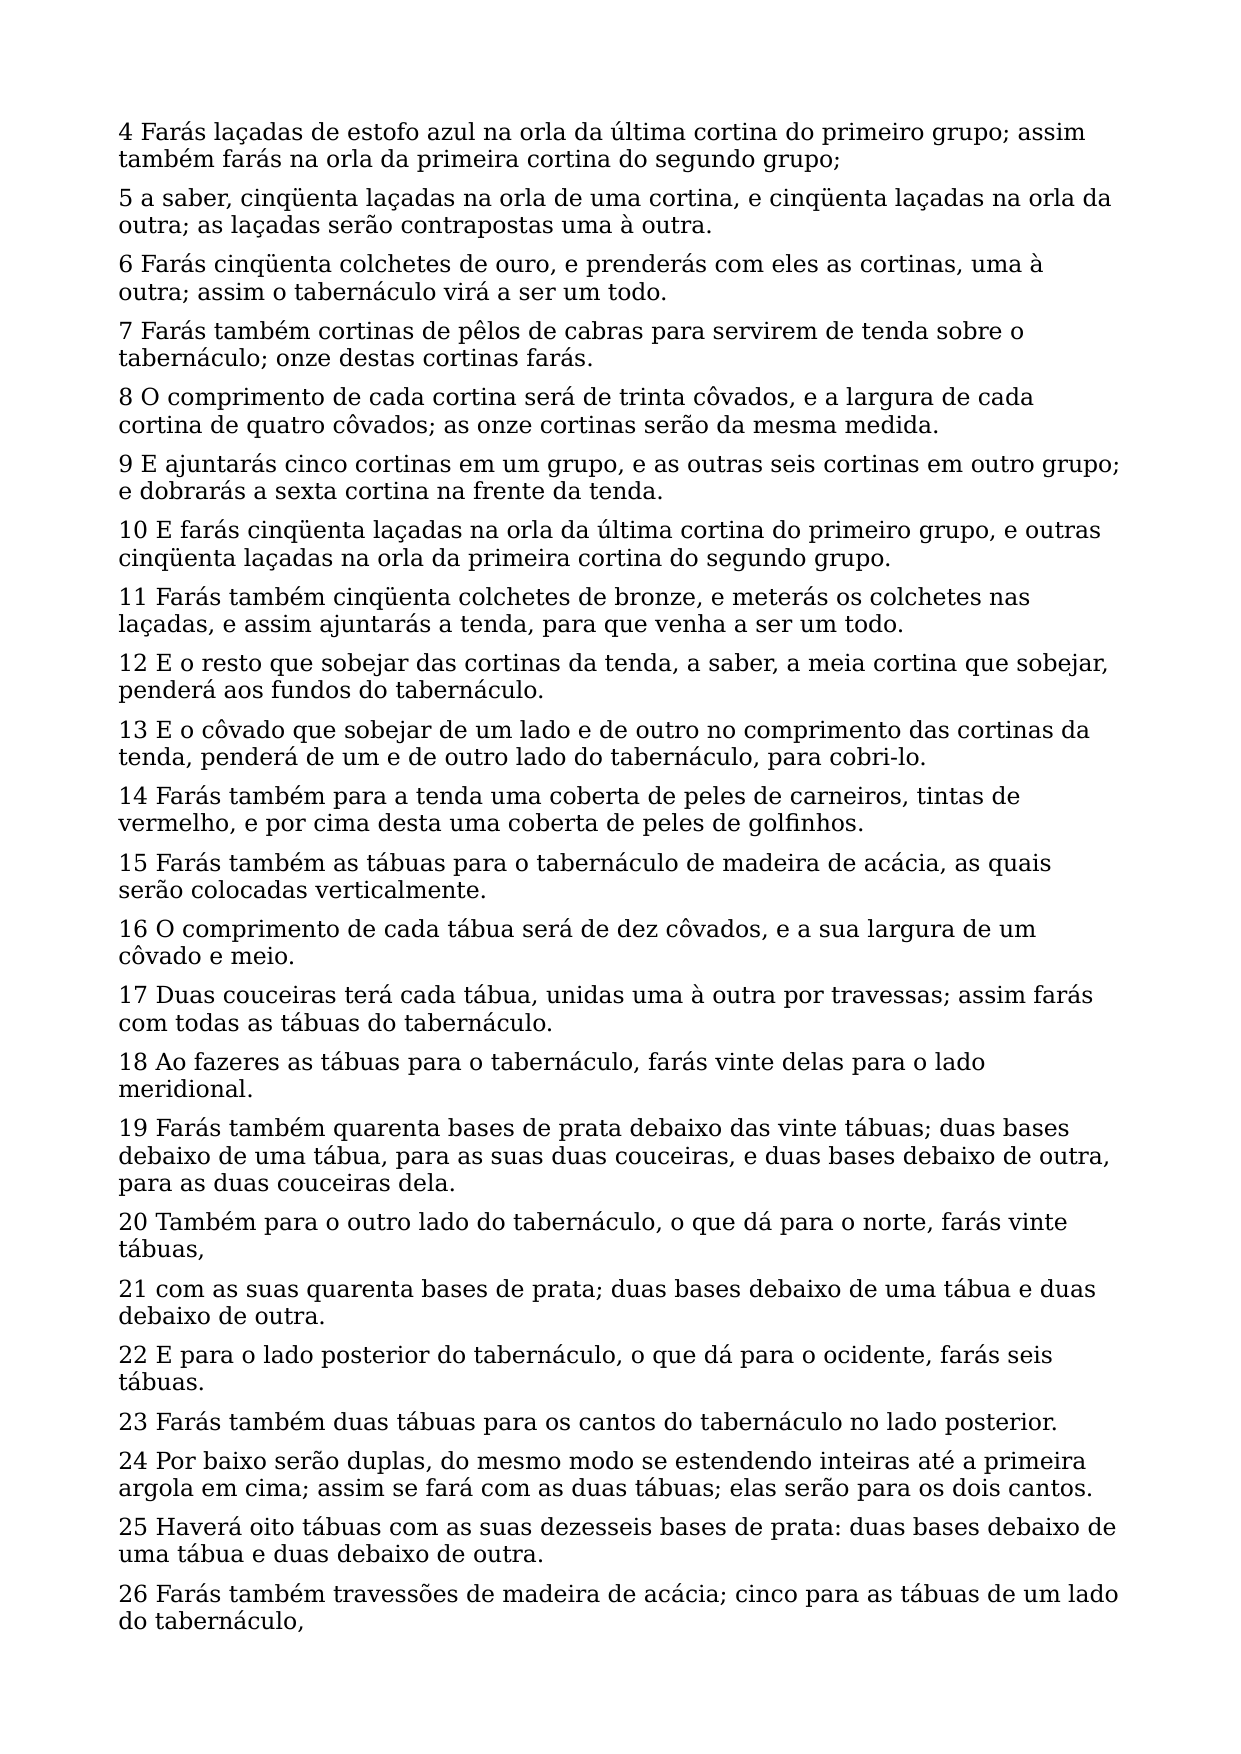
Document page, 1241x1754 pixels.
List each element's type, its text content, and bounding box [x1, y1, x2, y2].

text 7 Farás também cortinas de pêlos de cabras para servirem de tenda sobre o tabernáculo; onze destas cortinas farás. [118, 317, 1122, 372]
text 17 Duas couceiras terá cada tábua, unidas uma à outra por travessas; assim farás com todas as tábuas do tabernáculo. [118, 982, 1122, 1037]
text 14 Farás também para a tenda uma coberta de peles de carneiros, tintas de vermelho, e por cima desta uma coberta de peles de golfinhos. [118, 783, 1122, 837]
text 6 Farás cinqüenta colchetes de ouro, e prenderás com eles as cortinas, uma à outra; assim o tabernáculo virá a ser um todo. [118, 251, 1122, 306]
text 18 Ao fazeres as tábuas para o tabernáculo, farás vinte delas para o lado meridional. [118, 1048, 1122, 1103]
text 20 Também para o outro lado do tabernáculo, o que dá para o norte, farás vinte tábuas, [118, 1209, 1122, 1263]
text 24 Por baixo serão duplas, do mesmo modo se estendendo inteiras até a primeira argola em cima; assim se fará com as duas tábuas; elas serão para os dois cantos. [118, 1447, 1122, 1502]
text 15 Farás também as tábuas para o tabernáculo de madeira de acácia, as quais serão colocadas verticalmente. [118, 849, 1122, 904]
text 4 Farás laçadas de estofo azul na orla da última cortina do primeiro grupo; assim também farás na orla da primeira cortina do segundo grupo; [118, 118, 1122, 173]
text 9 E ajuntarás cinco cortinas em um grupo, e as outras seis cortinas em outro grupo; e dobrarás a sexta cortina na frente da tenda. [118, 450, 1122, 505]
text 10 E farás cinqüenta laçadas na orla da última cortina do primeiro grupo, e outras cinqüenta laçadas na orla da primeira cortina do segundo grupo. [118, 517, 1122, 571]
text 19 Farás também quarenta bases de prata debaixo das vinte tábuas; duas bases debaixo de uma tábua, para as suas duas couceiras, e duas bases debaixo de outra, para as duas couceiras dela. [118, 1115, 1122, 1197]
text 12 E o resto que sobejar das cortinas da tenda, a saber, a meia cortina que sobejar, penderá aos fundos do tabernáculo. [118, 650, 1122, 704]
text 5 a saber, cinqüenta laçadas na orla de uma cortina, e cinqüenta laçadas na orla da outra; as laçadas serão contrapostas uma à outra. [118, 184, 1122, 239]
text 21 com as suas quarenta bases de prata; duas bases debaixo de uma tábua e duas debaixo de outra. [118, 1275, 1122, 1330]
text 16 O comprimento de cada tábua será de dez côvados, e a sua largura de um côvado e meio. [118, 916, 1122, 970]
text 25 Haverá oito tábuas com as suas dezesseis bases de prata: duas bases debaixo de uma tábua e duas debaixo de outra. [118, 1514, 1122, 1568]
text 8 O comprimento de cada cortina será de trinta côvados, e a largura de cada cortina de quatro côvados; as onze cortinas serão da mesma medida. [118, 384, 1122, 438]
text 23 Farás também duas tábuas para os cantos do tabernáculo no lado posterior. [118, 1408, 1122, 1435]
text 22 E para o lado posterior do tabernáculo, o que dá para o ocidente, farás seis tábuas. [118, 1342, 1122, 1396]
text 13 E o côvado que sobejar de um lado e de outro no comprimento das cortinas da tenda, penderá de um e de outro lado do tabernáculo, para cobri-lo. [118, 716, 1122, 771]
text 11 Farás também cinqüenta colchetes de bronze, e meterás os colchetes nas laçadas, e assim ajuntarás a tenda, para que venha a ser um todo. [118, 583, 1122, 638]
text 26 Farás também travessões de madeira de acácia; cinco para as tábuas de um lado do tabernáculo, [118, 1580, 1122, 1635]
